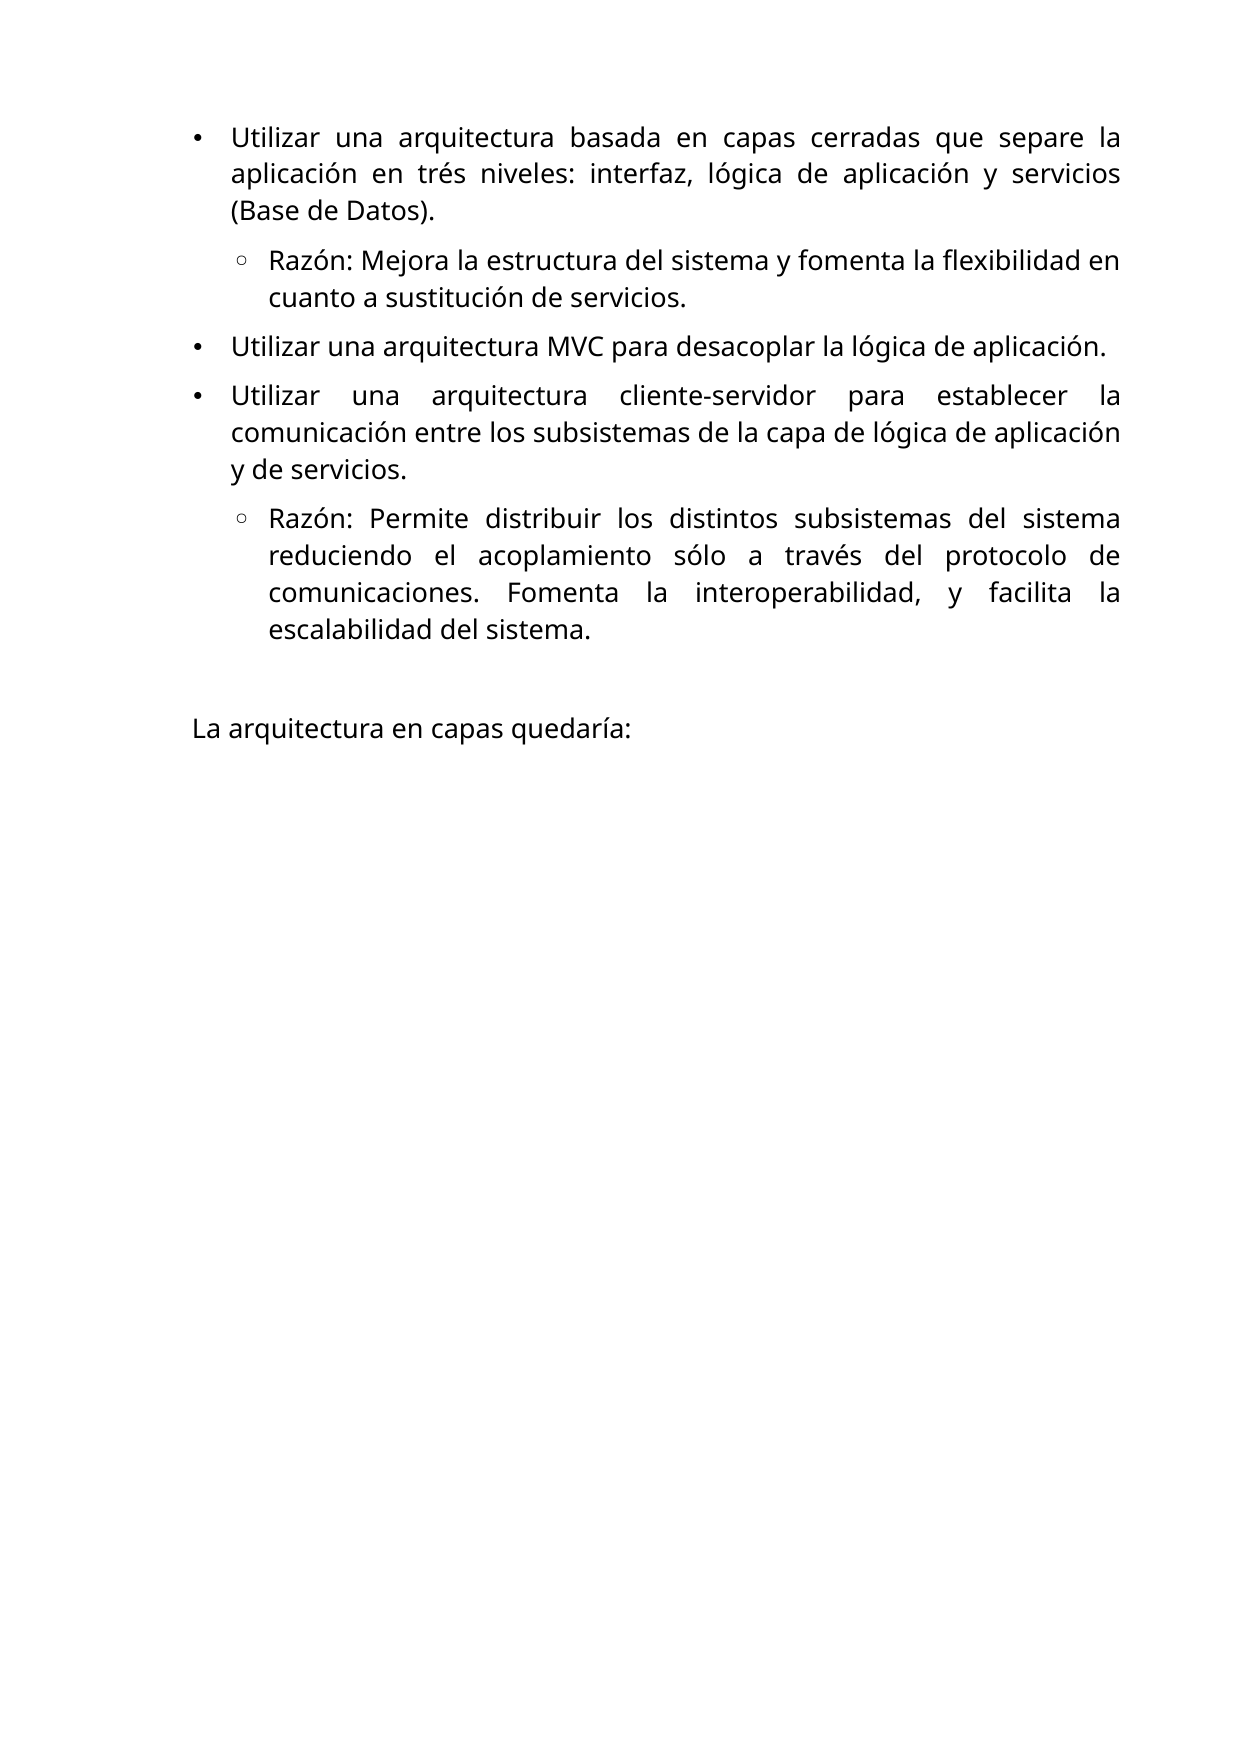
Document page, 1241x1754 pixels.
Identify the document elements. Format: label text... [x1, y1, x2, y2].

list Razón: Mejora la estructura del sistema y fomenta la flexibilidad en cuanto a sustitución de servicios. [231, 241, 1122, 315]
text La arquitectura en capas quedaría: [118, 709, 1122, 746]
list Utilizar una arquitectura basada en capas cerradas que separe la aplicación en trés niveles: interfaz, lógica de aplicación y servicios (Base de Datos). [193, 118, 1122, 229]
list Utilizar una arquitectura cliente-servidor para establecer la comunicación entre los subsistemas de la capa de lógica de aplicación y de servicios. [193, 377, 1122, 487]
list Razón: Permite distribuir los distintos subsistemas del sistema reduciendo el acoplamiento sólo a través del protocolo de comunicaciones. Fomenta la interoperabilidad, y facilita la escalabilidad del sistema. [231, 500, 1122, 647]
list Utilizar una arquitectura MVC para desacoplar la lógica de aplicación. [193, 327, 1122, 364]
